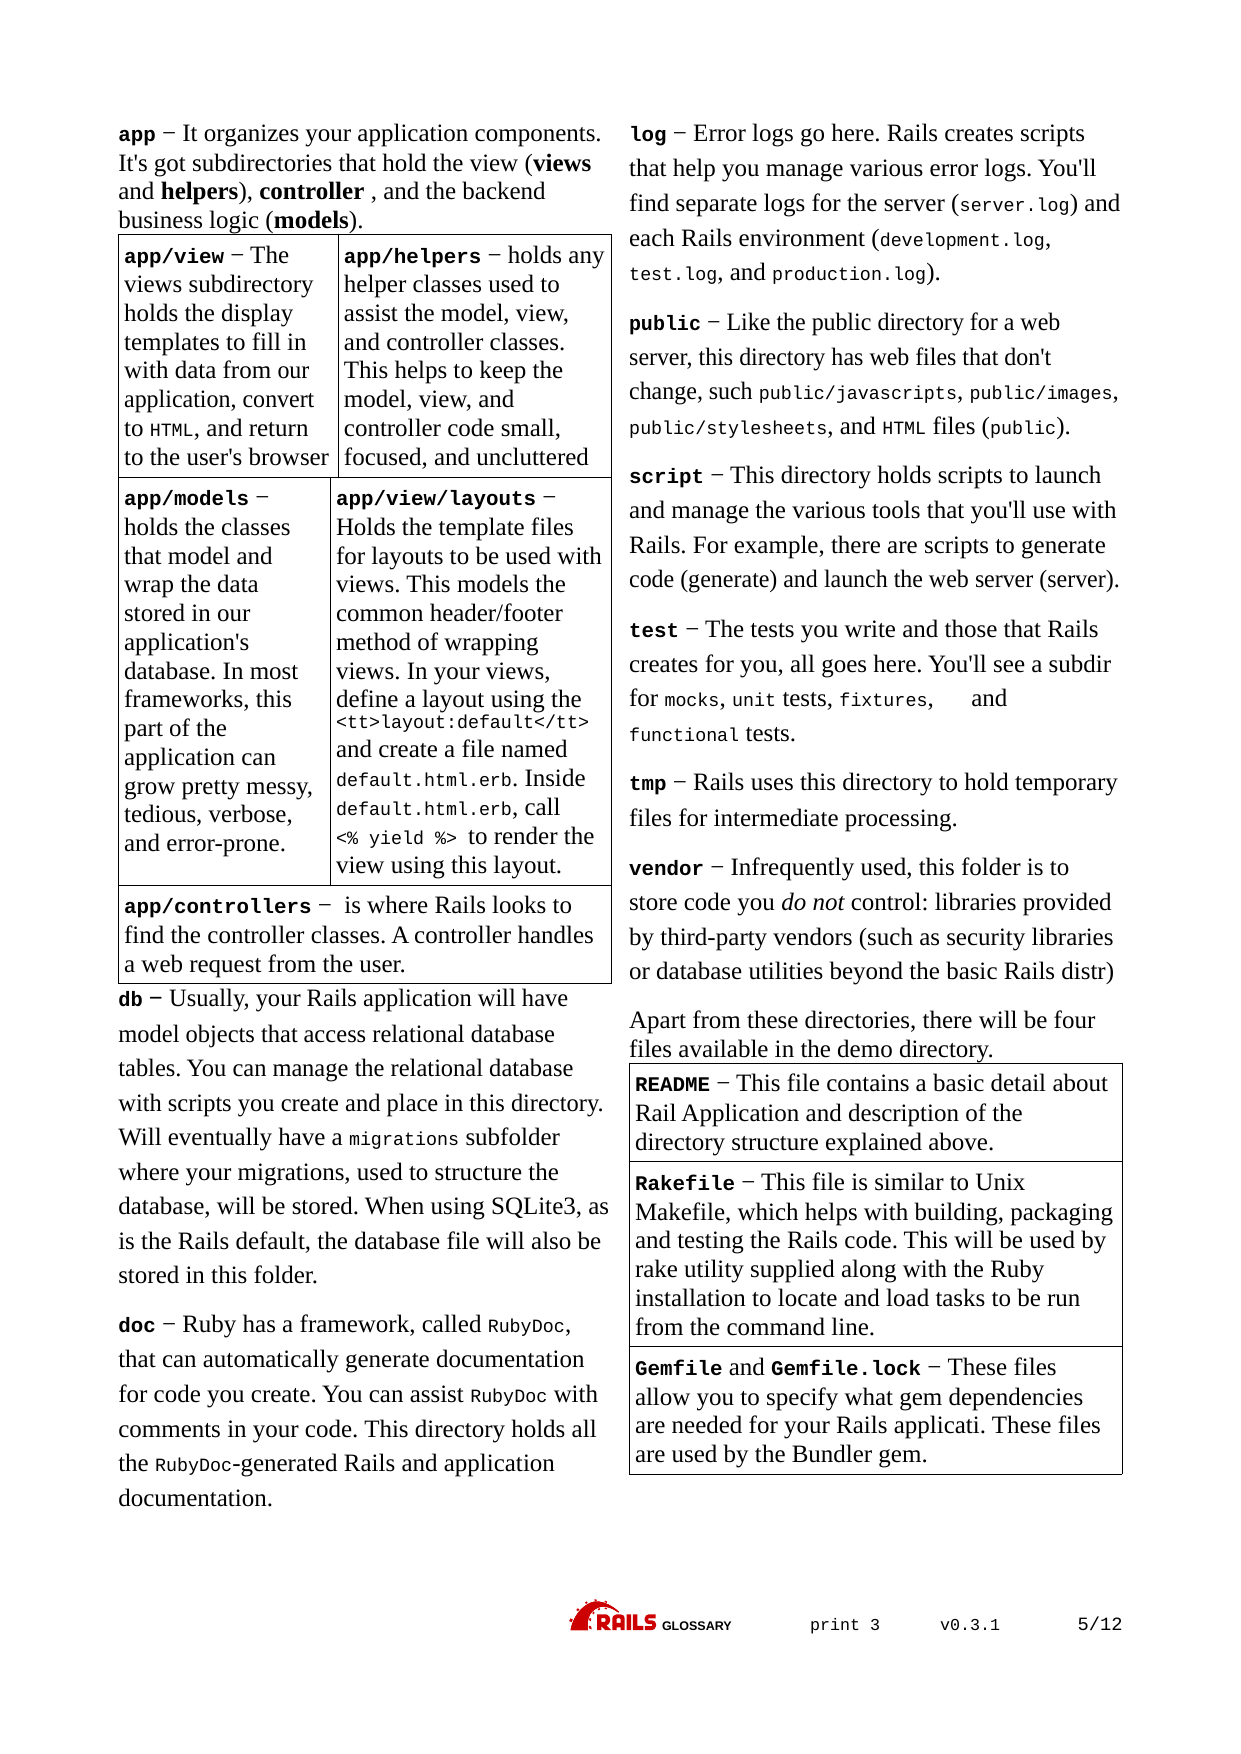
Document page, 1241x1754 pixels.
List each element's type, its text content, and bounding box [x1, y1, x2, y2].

text doc − Ruby has a framework, called RubyDoc, that can automatically generate documentation for code you create. You can assist RubyDoc with comments in your code. This directory holds all the RubyDoc-generated Rails and application documentation. [118, 1309, 611, 1512]
text db − Usually, your Rails application will have model objects that access relational database tables. You can manage the relational database with scripts you create and place in this directory. Will eventually have a migrations subfolder where your migrations, used to structure the database, will be stored. When using SQLite3, as is the Rails default, the database file will also be stored in this folder. [118, 984, 611, 1289]
table_cell Rakefile − This file is similar to Unix Makefile, which helps with building, packaging and testing the Rails code. This will be used by rake utility supplied along with the Ruby installation to locate and load tasks to be run from the command line. [630, 1162, 1122, 1346]
text test − The tests you write and those that Rails creates for you, all goes here. You'll see a subdir for mocks, unit tests, fixtures, and functional tests. [629, 614, 1122, 747]
text script − This directory holds scripts to launch and manage the various tools that you'll use with Rails. For example, there are scripts to generate code (generate) and launch the web server (server). [629, 460, 1122, 593]
table_cell app/controllers − is where Rails looks to find the controller classes. A controller handles a web request from the user. [119, 886, 611, 983]
table_header README − This file contains a basic detail about Rail Application and description of the directory structure explained above. [630, 1064, 1122, 1161]
text log − Error logs go here. Rails creates scripts that help you manage various error logs. You'll find separate logs for the server (server.log) and each Rails environment (development.log, test.log, and production.log). [629, 118, 1122, 286]
table_cell app/view/layouts − Holds the template files for layouts to be used with views. This models the common header/footer method of wrapping views. In your views, define a layout using the <tt>layout:default</tt> and create a file named default.html.erb. Inside default.html.erb, call <% yield %> to render the view using this layout. [331, 478, 611, 884]
text vendor − Infrequently used, this folder is to store code you do not control: libraries provided by third-party vendors (such as security libraries or database utilities beyond the basic Rails distr) [629, 852, 1122, 985]
text app − It organizes your application components. It's got subdirectories that hold the view (views and helpers), controller , and the backend business logic (models). [118, 118, 611, 234]
table_header app/view − The views subdirectory holds the display templates to fill in with data from our application, convert to HTML, and return to the user's browser [119, 235, 338, 477]
text Apart from these directories, there will be four files available in the demo directory. [629, 1005, 1122, 1063]
table_cell Gemfile and Gemfile.lock − These files allow you to specify what gem dependencies are needed for your Rails applicati. These files are used by the Bundler gem. [630, 1347, 1122, 1473]
table_header app/helpers − holds any helper classes used to assist the model, view, and controller classes. This helps to keep the model, view, and controller code small, focused, and uncluttered [339, 235, 611, 477]
table_cell app/models − holds the classes that model and wrap the data stored in our application's database. In most frameworks, this part of the application can grow pretty messy, tedious, verbose, and error-prone. [119, 478, 330, 884]
text public − Like the public directory for a web server, this directory has web files that don't change, such public/javascripts, public/images, public/stylesheets, and HTML files (public). [629, 307, 1122, 440]
text tmp − Rails uses this directory to hold temporary files for intermediate processing. [629, 767, 1122, 831]
